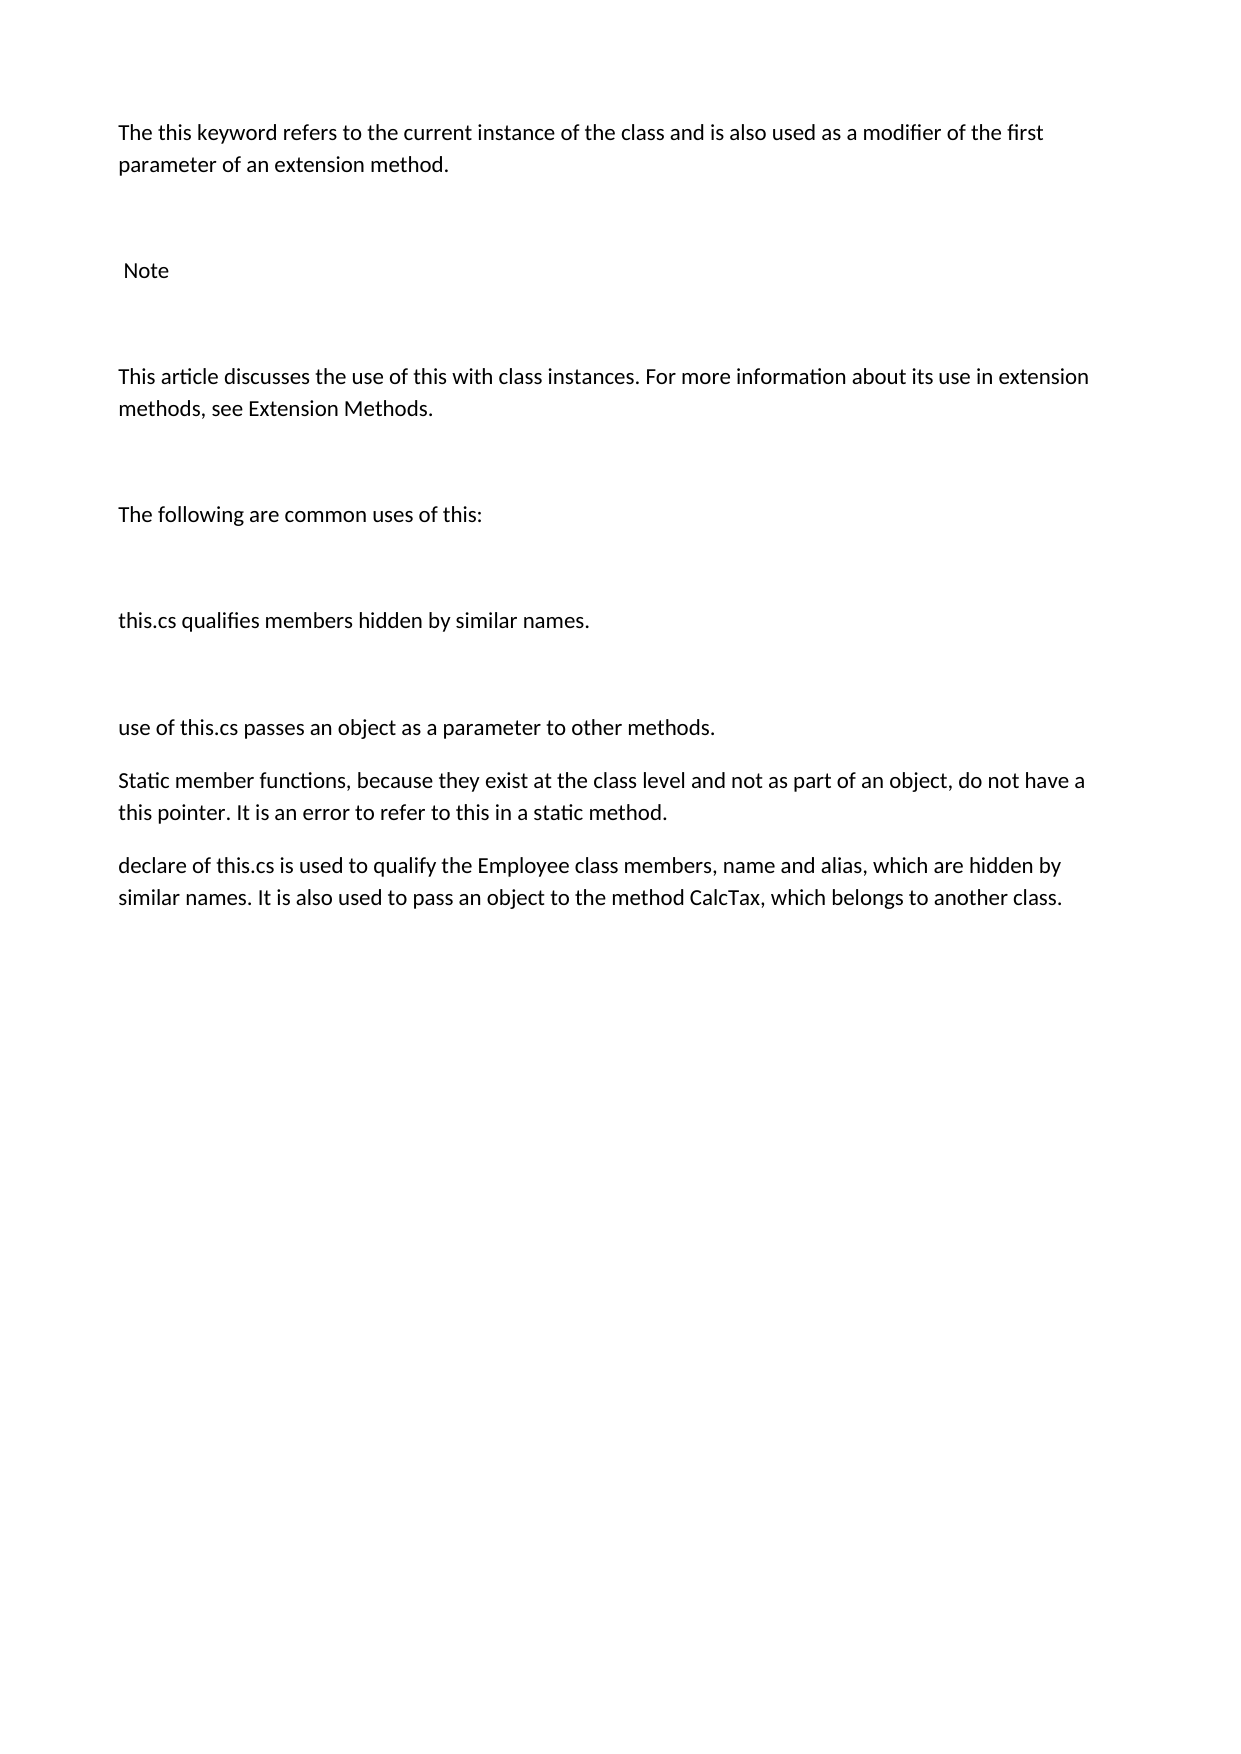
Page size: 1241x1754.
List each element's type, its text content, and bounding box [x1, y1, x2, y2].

text The following are common uses of this: [118, 501, 1122, 529]
text declare of this.cs is used to qualify the Employee class members, name and alias, which are hidden by similar names. It is also used to pass an object to the method CalcTax, which belongs to another class. [118, 851, 1122, 911]
text Note [118, 256, 1122, 284]
text Static member functions, because they exist at the class level and not as part of an object, do not have a this pointer. It is an error to refer to this in a static method. [118, 766, 1122, 826]
text The this keyword refers to the current instance of the class and is also used as a modifier of the first parameter of an extension method. [118, 118, 1122, 178]
text this.cs qualifies members hidden by similar names. [118, 607, 1122, 635]
text use of this.cs passes an object as a parameter to other methods. [118, 713, 1122, 741]
text This article discusses the use of this with class instances. For more information about its use in extension methods, see Extension Methods. [118, 362, 1122, 423]
